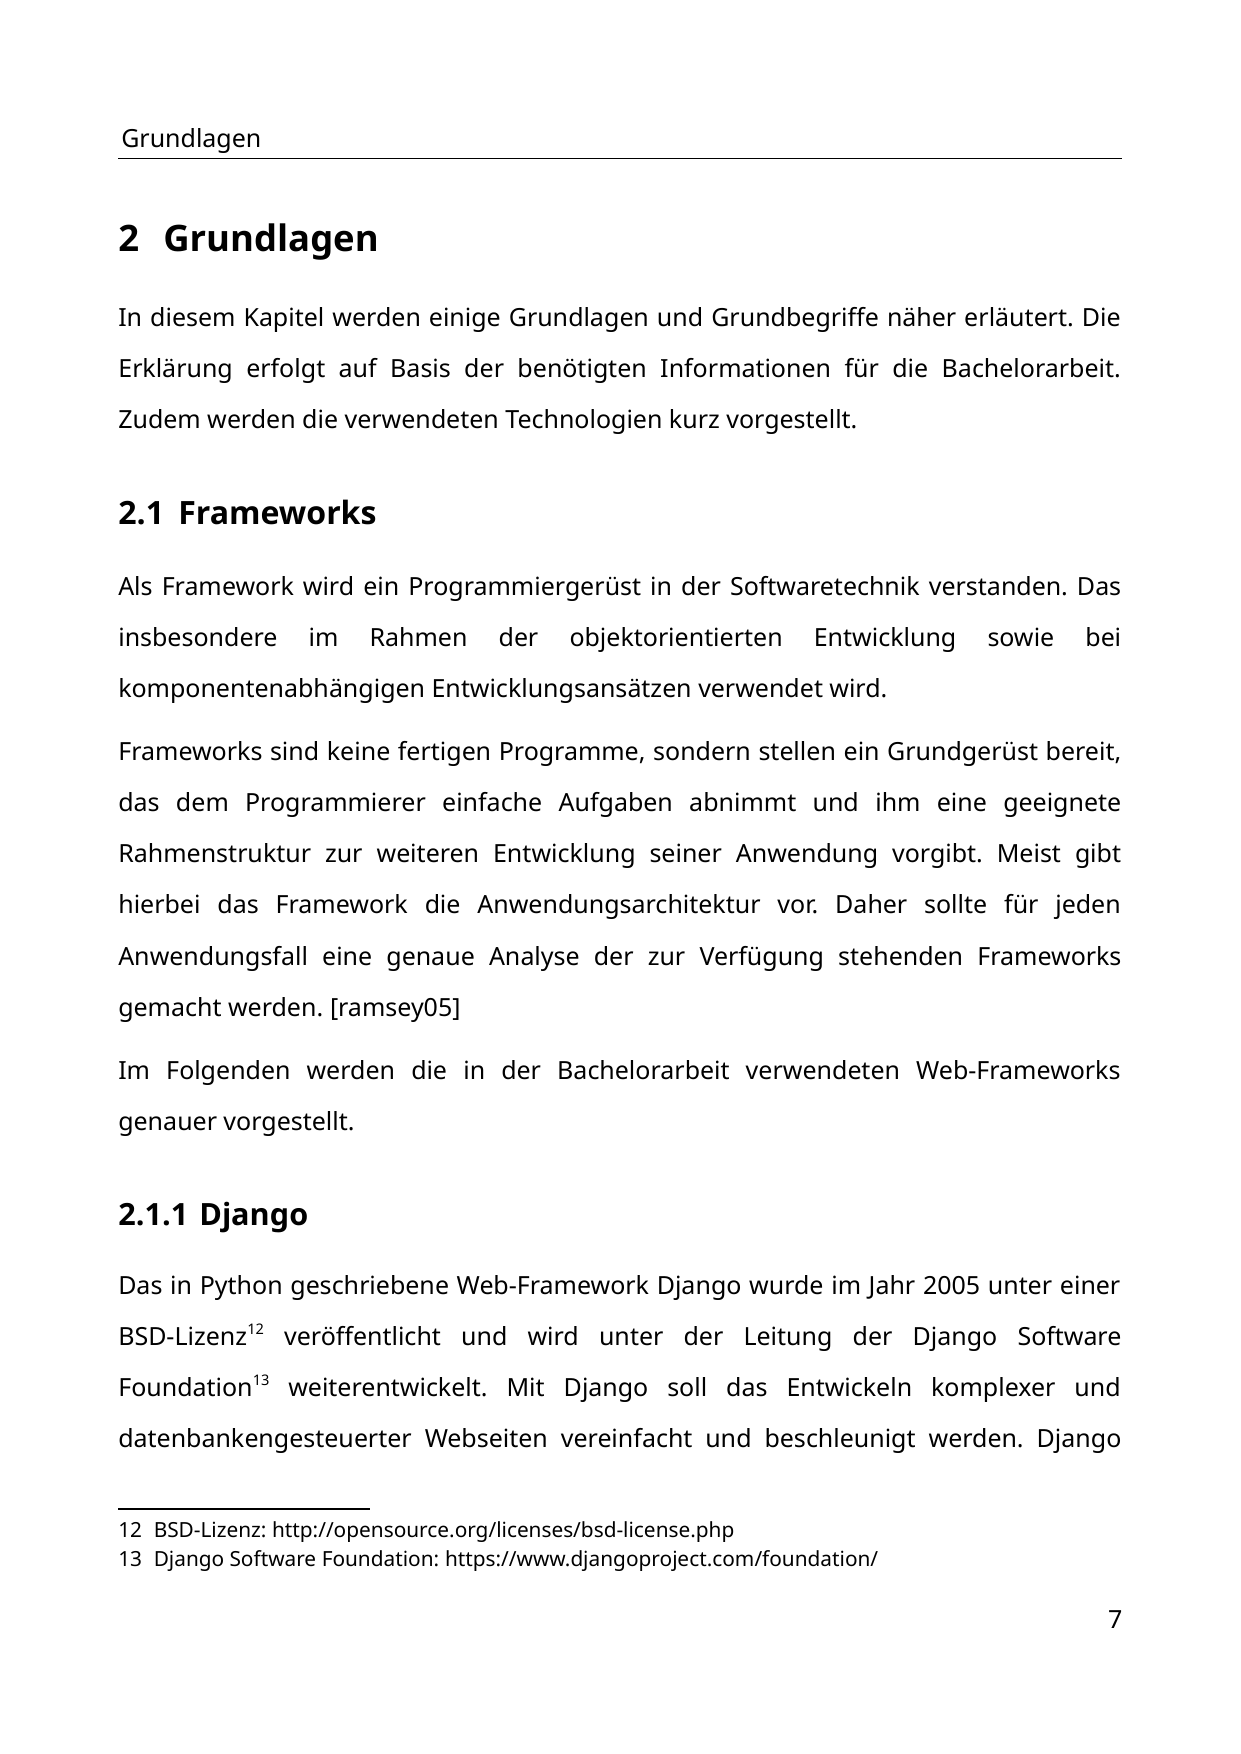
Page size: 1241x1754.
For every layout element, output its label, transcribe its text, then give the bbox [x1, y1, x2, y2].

text Django Software Foundation: https://www.djangoproject.com/foundation/ [118, 1544, 1122, 1572]
text Im Folgenden werden die in der Bachelorarbeit verwendeten Web-Frameworks genauer vorgestellt. [118, 1053, 1122, 1138]
text BSD-Lizenz: http://opensource.org/licenses/bsd-license.php [118, 1515, 1122, 1544]
subtitle Django [118, 1192, 1122, 1234]
subtitle Grundlagen [118, 213, 1122, 262]
subtitle Frameworks [118, 490, 1122, 534]
text Frameworks sind keine fertigen Programme, sondern stellen ein Grundgerüst bereit, das dem Programmierer einfache Aufgaben abnimmt und ihm eine geeignete Rahmenstruktur zur weiteren Entwicklung seiner Anwendung vorgibt. Meist gibt hierbei das Framework die Anwendungsarchitektur vor. Daher sollte für jeden Anwendungsfall eine genaue Analyse der zur Verfügung stehenden Frameworks gemacht werden. [ramsey05] [118, 734, 1122, 1023]
text Als Framework wird ein Programmiergerüst in der Softwaretechnik verstanden. Das insbesondere im Rahmen der objektorientierten Entwicklung sowie bei komponentenabhängigen Entwicklungsansätzen verwendet wird. [118, 568, 1122, 704]
text In diesem Kapitel werden einige Grundlagen und Grundbegriffe näher erläutert. Die Erklärung erfolgt auf Basis der benötigten Informationen für die Bachelorarbeit. Zudem werden die verwendeten Technologien kurz vorgestellt. [118, 299, 1122, 436]
text Das in Python geschriebene Web-Framework Django wurde im Jahr 2005 unter einer BSD-Lizenz veröffentlicht und wird unter der Leitung der Django Software Foundation weiterentwickelt. Mit Django soll das Entwickeln komplexer und datenbankengesteuerter Webseiten vereinfacht und beschleunigt werden. Django [118, 1267, 1122, 1454]
